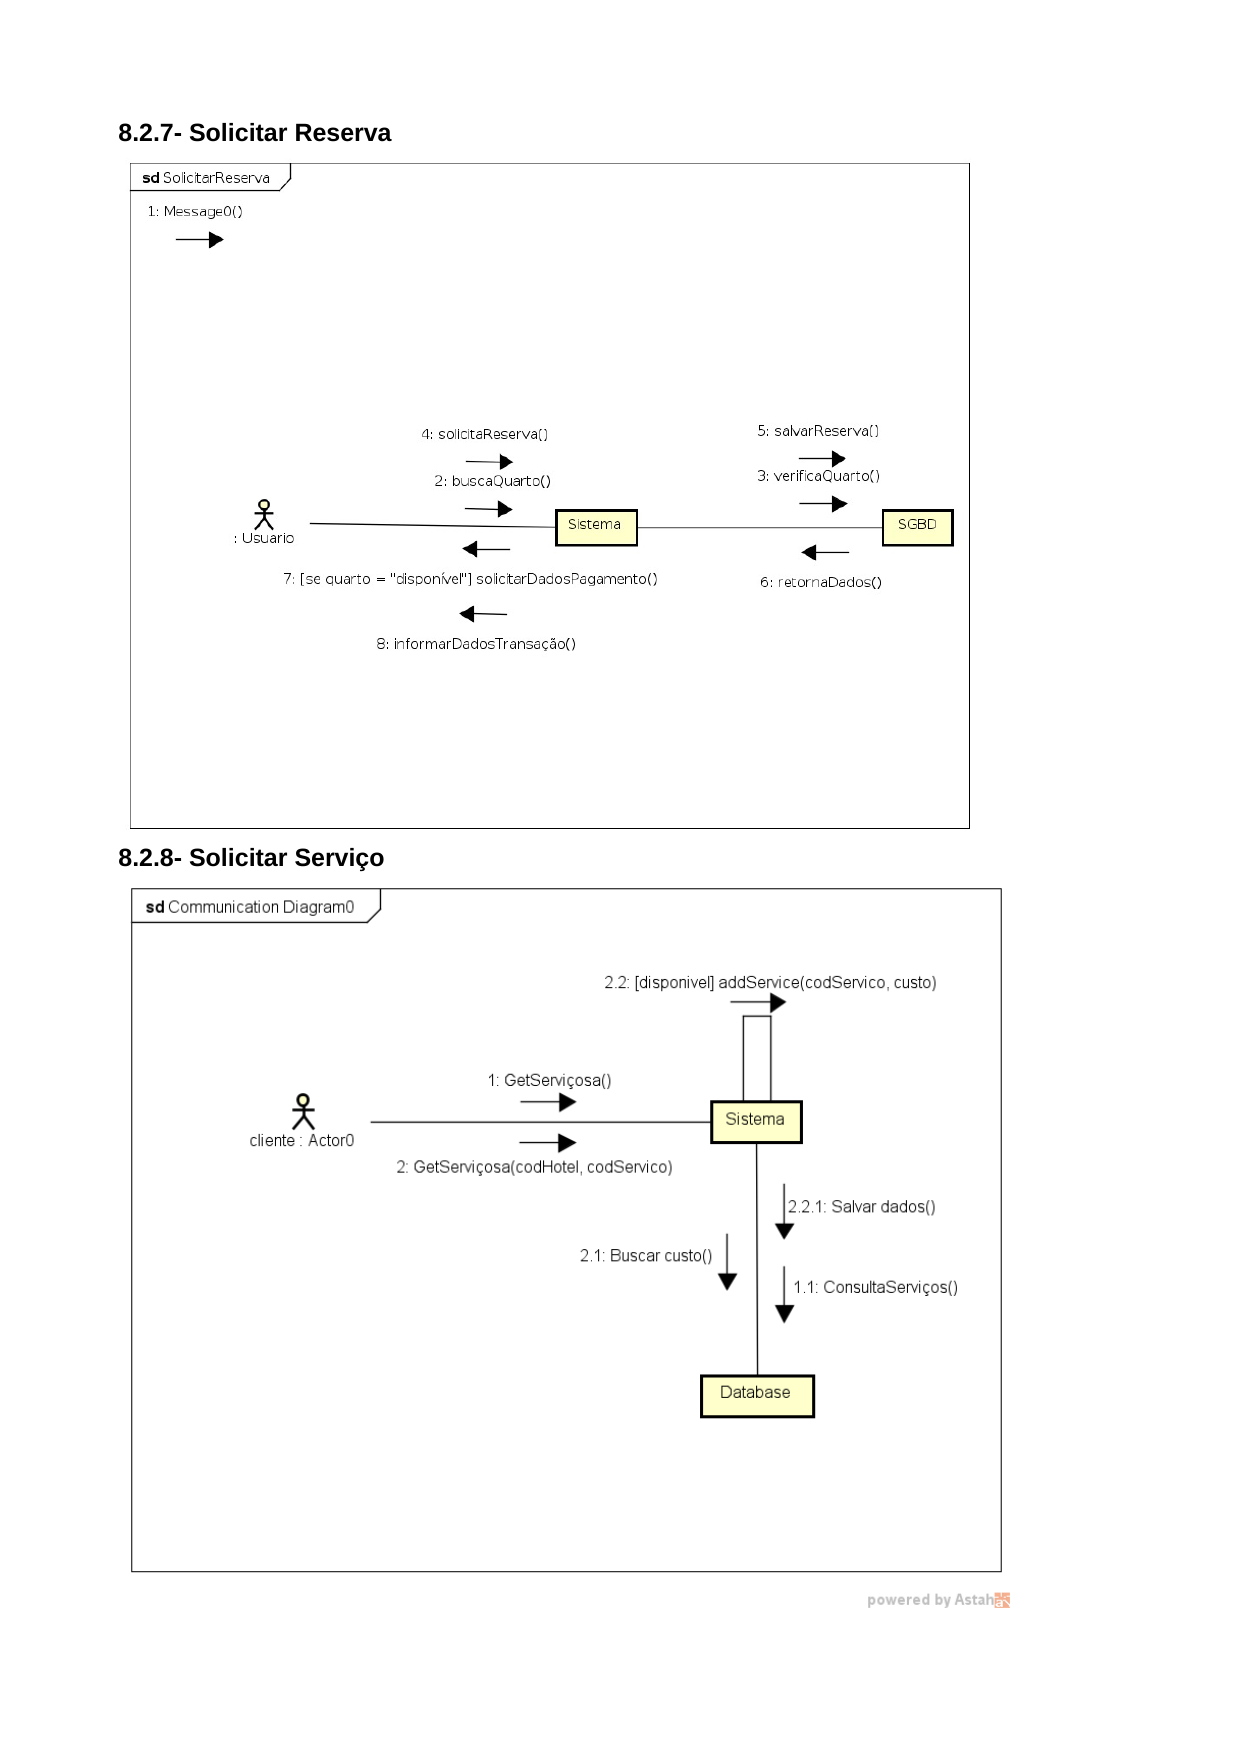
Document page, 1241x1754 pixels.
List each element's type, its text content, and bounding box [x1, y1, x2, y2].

text 8.2.7- Solicitar Reserva [118, 118, 1122, 838]
picture [118, 875, 1015, 1613]
text 8.2.8- Solicitar Serviço [118, 843, 1122, 1613]
picture [118, 151, 981, 839]
